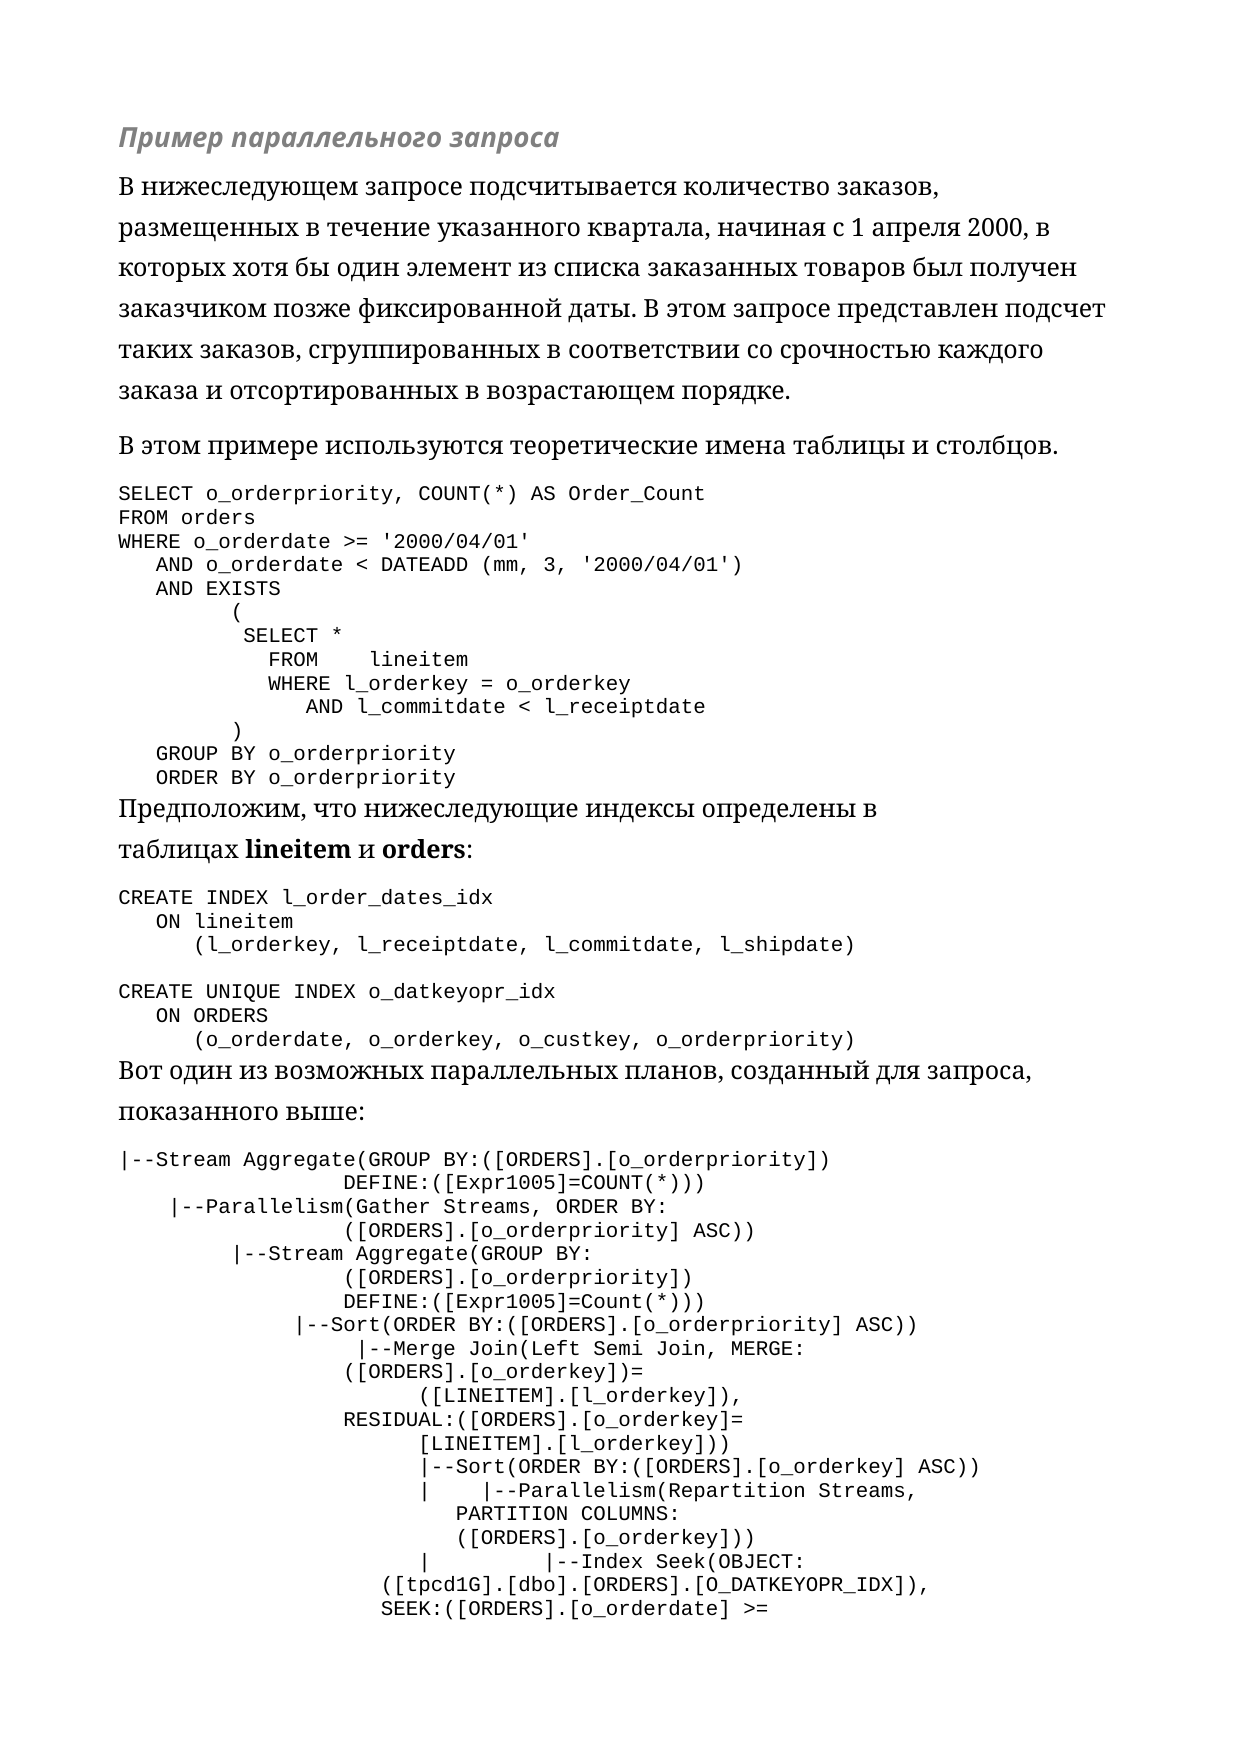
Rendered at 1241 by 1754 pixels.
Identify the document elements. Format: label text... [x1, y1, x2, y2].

text CREATE UNIQUE INDEX o_datkeyopr_idx [118, 982, 1122, 1005]
text | |--Index Seek(OBJECT: [118, 1551, 1122, 1574]
text ( [118, 602, 1122, 625]
text ) [118, 720, 1122, 743]
text (l_orderkey, l_receiptdate, l_commitdate, l_shipdate) [118, 934, 1122, 958]
text CREATE INDEX l_order_dates_idx [118, 887, 1122, 911]
text Предположим, что нижеследующие индексы определены в таблицах lineitem и orders: [118, 791, 1122, 866]
text SELECT o_orderpriority, COUNT(*) AS Order_Count [118, 483, 1122, 507]
text |--Stream Aggregate(GROUP BY: [118, 1243, 1122, 1267]
text |--Merge Join(Left Semi Join, MERGE: [118, 1338, 1122, 1362]
text ON lineitem [118, 911, 1122, 934]
text ([ORDERS].[o_orderpriority] ASC)) [118, 1220, 1122, 1243]
text DEFINE:([Expr1005]=Count(*))) [118, 1291, 1122, 1314]
text Вот один из возможных параллельных планов, созданный для запроса, показанного выше: [118, 1052, 1122, 1127]
text FROM orders [118, 507, 1122, 531]
text |--Sort(ORDER BY:([ORDERS].[o_orderkey] ASC)) [118, 1456, 1122, 1480]
text ([LINEITEM].[l_orderkey]), [118, 1385, 1122, 1409]
text SELECT * [118, 625, 1122, 649]
text |--Sort(ORDER BY:([ORDERS].[o_orderpriority] ASC)) [118, 1314, 1122, 1338]
text |--Stream Aggregate(GROUP BY:([ORDERS].[o_orderpriority]) [118, 1149, 1122, 1172]
text |--Parallelism(Gather Streams, ORDER BY: [118, 1196, 1122, 1220]
text AND EXISTS [118, 578, 1122, 602]
text WHERE o_orderdate >= '2000/04/01' [118, 531, 1122, 554]
text ([ORDERS].[o_orderpriority]) [118, 1267, 1122, 1291]
text FROM lineitem [118, 649, 1122, 672]
text AND l_commitdate < l_receiptdate [118, 696, 1122, 720]
text ORDER BY o_orderpriority [118, 767, 1122, 791]
text (o_orderdate, o_orderkey, o_custkey, o_orderpriority) [118, 1029, 1122, 1052]
text [LINEITEM].[l_orderkey])) [118, 1432, 1122, 1456]
text PARTITION COLUMNS: [118, 1503, 1122, 1527]
text ON ORDERS [118, 1005, 1122, 1029]
text WHERE l_orderkey = o_orderkey [118, 672, 1122, 696]
subtitle Пример параллельного запроса [118, 118, 1122, 156]
text ([tpcd1G].[dbo].[ORDERS].[O_DATKEYOPR_IDX]), [118, 1574, 1122, 1598]
text RESIDUAL:([ORDERS].[o_orderkey]= [118, 1409, 1122, 1432]
text В этом примере используются теоретические имена таблицы и столбцов. [118, 428, 1122, 462]
text ([ORDERS].[o_orderkey])= [118, 1362, 1122, 1385]
text | |--Parallelism(Repartition Streams, [118, 1480, 1122, 1503]
text AND o_orderdate < DATEADD (mm, 3, '2000/04/01') [118, 554, 1122, 578]
text ([ORDERS].[o_orderkey])) [118, 1527, 1122, 1551]
text SEEK:([ORDERS].[o_orderdate] >= [118, 1598, 1122, 1622]
text DEFINE:([Expr1005]=COUNT(*))) [118, 1172, 1122, 1196]
text В нижеследующем запросе подсчитывается количество заказов, размещенных в течение указанного квартала, начиная с 1 апреля 2000, в которых хотя бы один элемент из списка заказанных товаров был получен заказчиком позже фиксированной даты. В этом запросе представлен подсчет таких заказов, сгруппированных в соответствии со срочностью каждого заказа и отсортированных в возрастающем порядке. [118, 168, 1122, 407]
text GROUP BY o_orderpriority [118, 743, 1122, 767]
